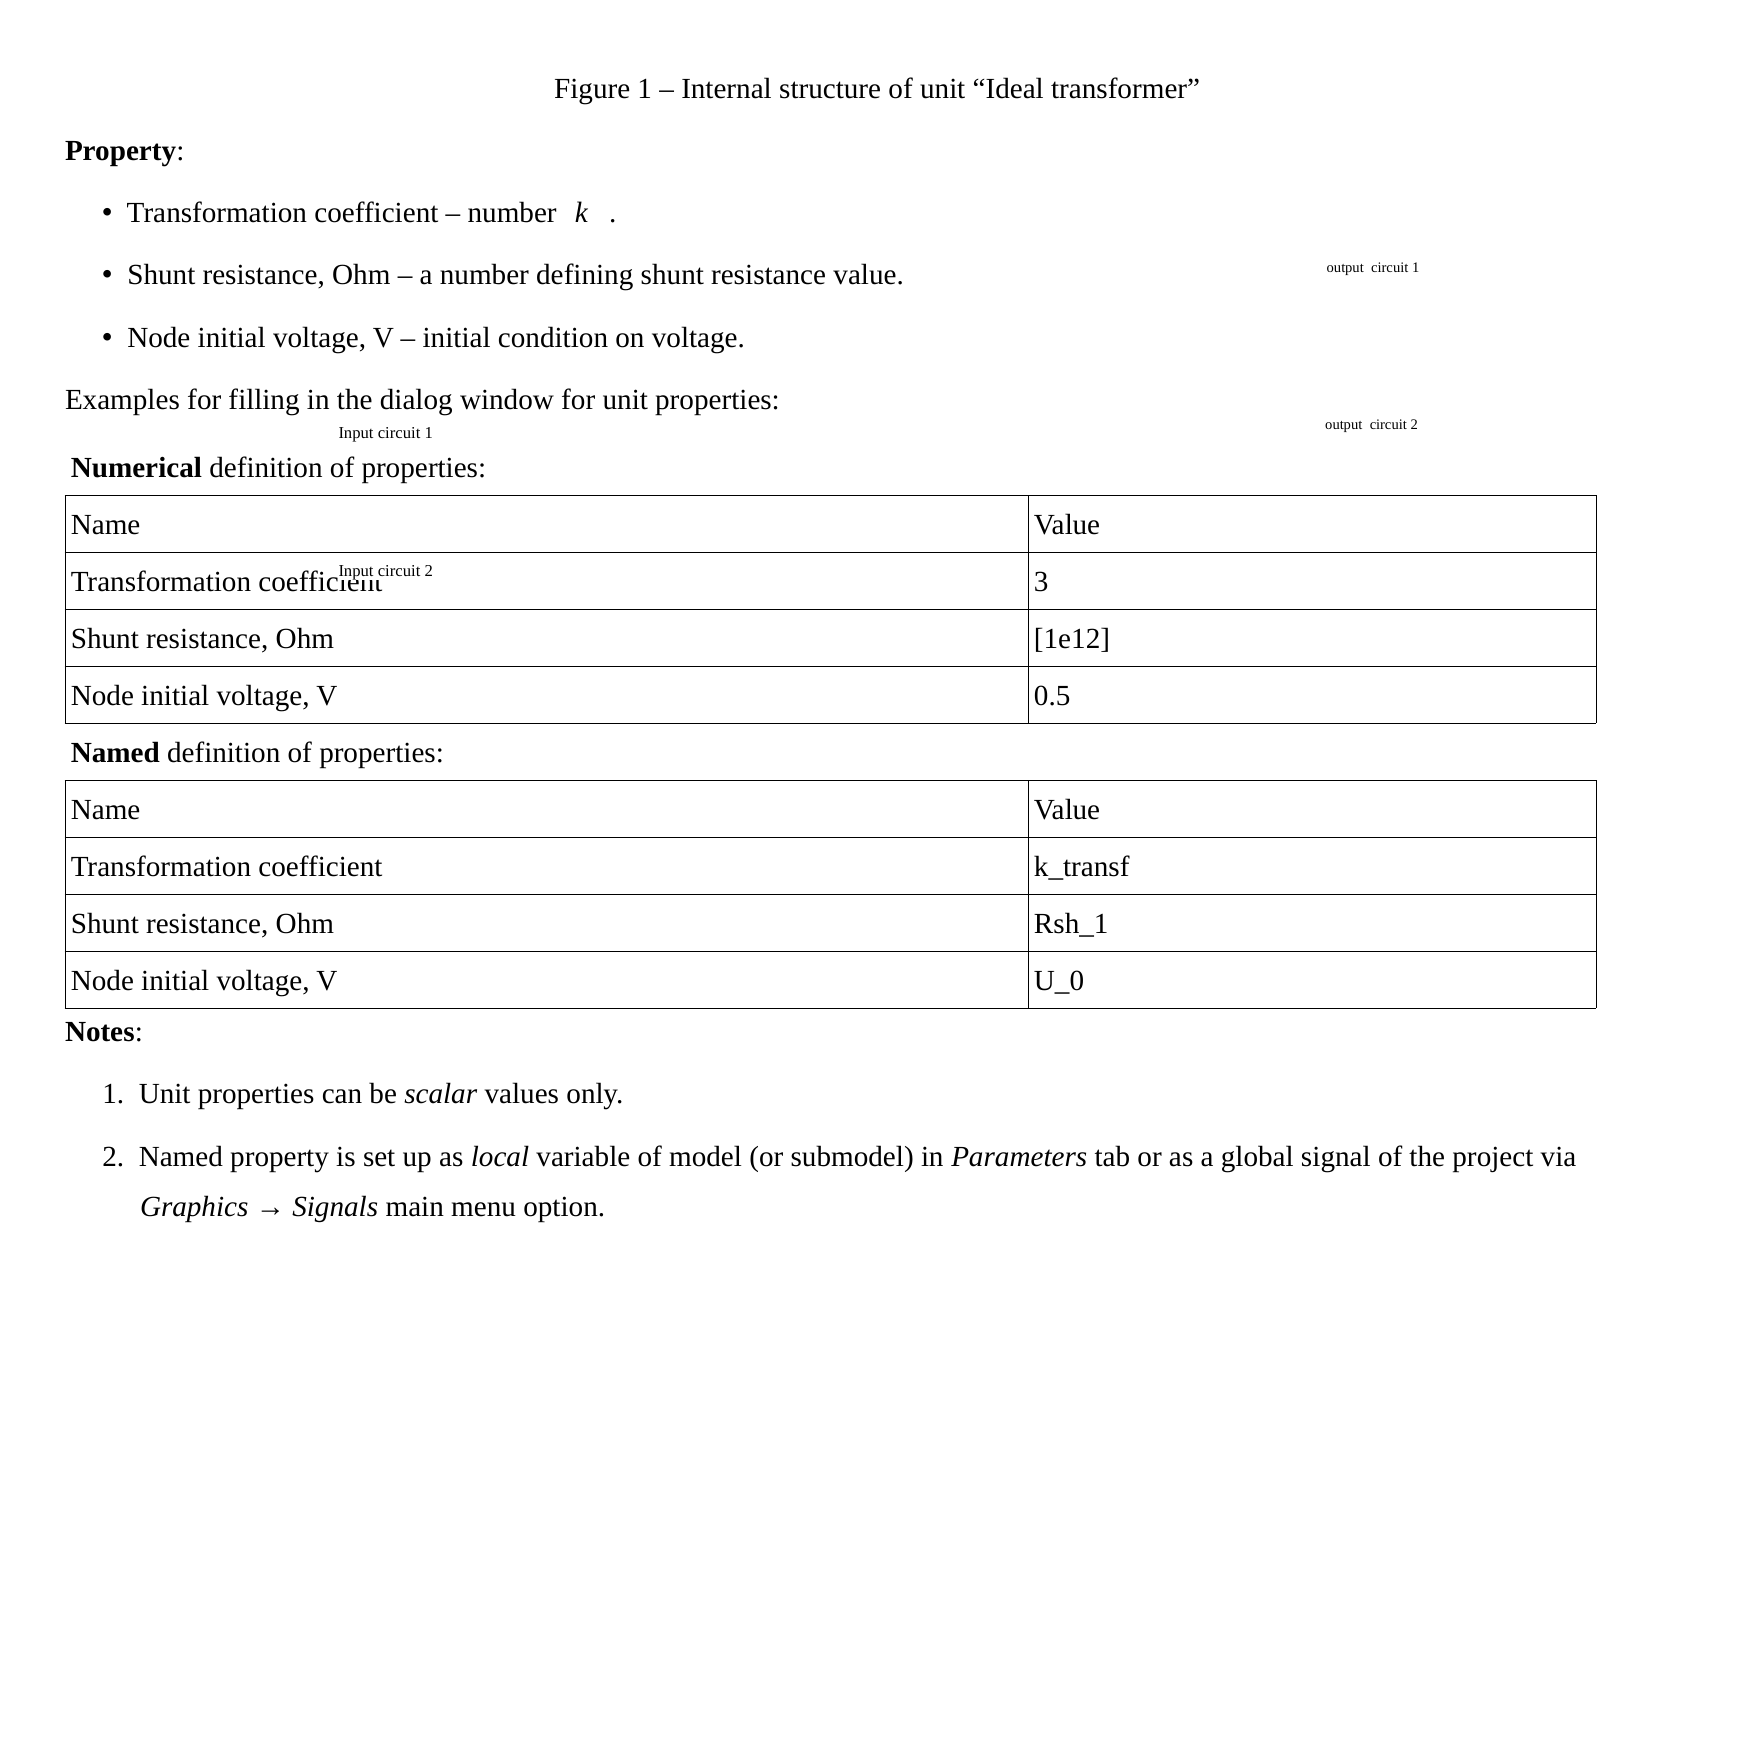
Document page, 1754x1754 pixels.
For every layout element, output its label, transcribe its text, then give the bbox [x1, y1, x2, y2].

table_cell k_transf [1029, 838, 1596, 894]
text Input circuit 1 [338, 424, 436, 442]
table_cell Shunt resistance, Ohm [66, 610, 1028, 666]
table_cell Value [1029, 781, 1596, 837]
table_cell Transformation coefficient [66, 838, 1028, 894]
table_cell Node initial voltage, V [66, 667, 1028, 723]
table_cell Transformation coefficient [66, 553, 1028, 609]
table_cell The unit represents an ideal transformer model described by the following system of equations: where: is for transformation coefficient; is for input voltage; is for output voltage; is for current in primary winding; is for current in secondary winding. This system of equations can be represented as two interconnected nodes. The structure of ideal transformer model is given in Figure 1: Figure 1 – Internal structure of unit “Ideal transformer” Property: Transformation coefficient – number. Shunt resistance, Ohm – a number defining shunt resistance value. Node initial voltage, V – initial condition on voltage. Examples for filling in the dialog window for unit properties: Notes: Unit properties can be scalar values only. Named property is set up as local variable of model (or submodel) in Parameters tab or as a global signal of the project via Graphics → Signals main menu option. [59, 259, 1695, 1234]
text output circuit 2 [1325, 415, 1423, 433]
table_cell Value [1029, 496, 1596, 552]
table_cell Name [66, 781, 1028, 837]
table_cell Named definition of properties: [65, 724, 1596, 780]
text output circuit 1 [1326, 258, 1424, 276]
text Input circuit 2 [338, 562, 436, 579]
table_cell The unit represents an ideal transformer model described by the following system of equations: where: is for transformation coefficient; is for input voltage; is for output voltage; is for current in primary winding; is for current in secondary winding. This system of equations can be represented as two interconnected nodes. The structure of ideal transformer model is given in Figure 1: Figure 1 – Internal structure of unit “Ideal transformer” Property: Transformation coefficient – number. Shunt resistance, Ohm – a number defining shunt resistance value. Node initial voltage, V – initial condition on voltage. Examples for filling in the dialog window for unit properties: Notes: Unit properties can be scalar values only. Named property is set up as local variable of model (or submodel) in Parameters tab or as a global signal of the project via Graphics → Signals main menu option. [59, 59, 1695, 258]
table_cell [1e12] [1029, 610, 1596, 666]
table_cell Rsh_1 [1029, 895, 1596, 951]
table_cell Shunt resistance, Ohm [66, 895, 1028, 951]
table_header Numerical definition of properties: [65, 438, 1596, 495]
table_cell Node initial voltage, V [66, 952, 1028, 1008]
table_cell 3 [1029, 553, 1596, 609]
table_cell 0.5 [1029, 667, 1596, 723]
table_cell Name [66, 496, 1028, 552]
table_cell U_0 [1029, 952, 1596, 1008]
